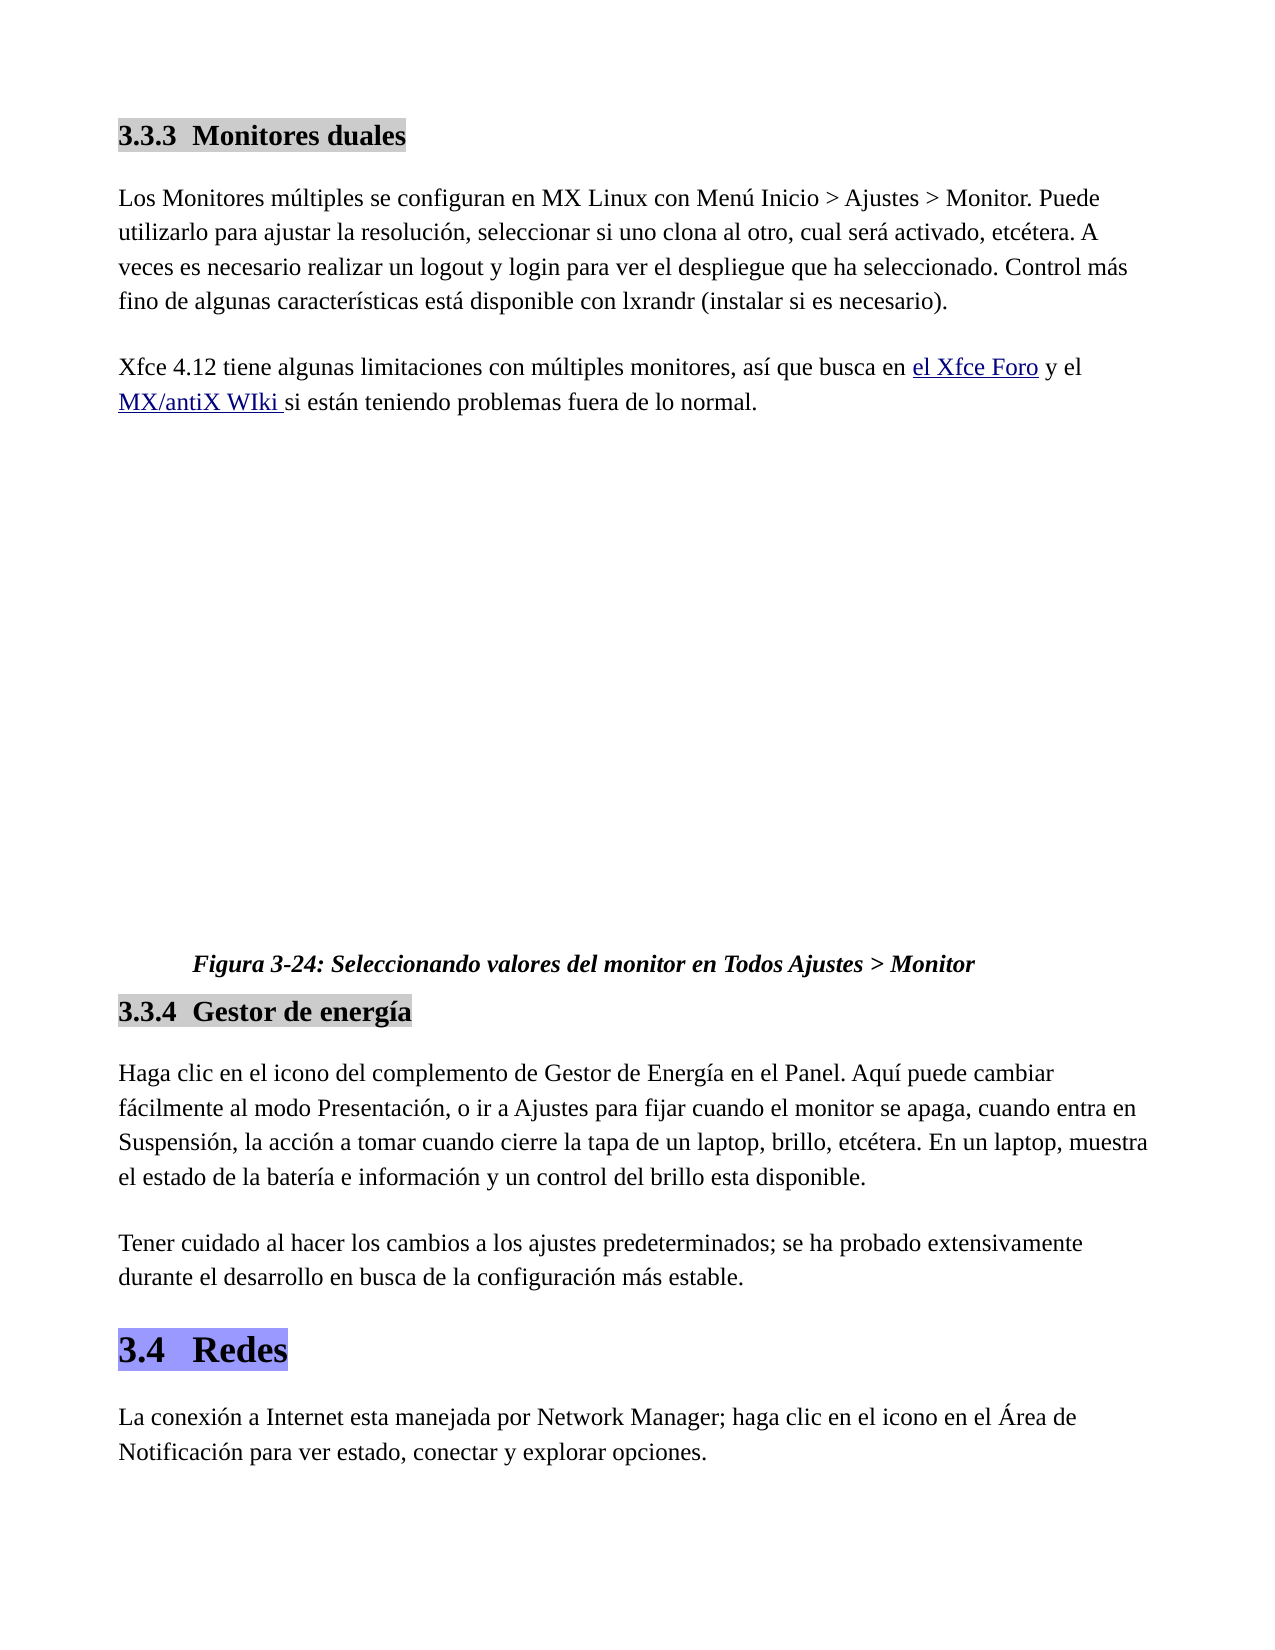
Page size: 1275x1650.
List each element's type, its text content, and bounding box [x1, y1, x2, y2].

text Figura 3-24: Seleccionando valores del monitor en Todos Ajustes > Monitor [118, 949, 1157, 978]
text Xfce 4.12 tiene algunas limitaciones con múltiples monitores, así que busca en el Xfce Foro y el MX/antiX WIki si están teniendo problemas fuera de lo normal. [118, 352, 1157, 415]
subtitle 3.3.4 Gestor de energía [412, 994, 1157, 1027]
text Tener cuidado al hacer los cambios a los ajustes predeterminados; se ha probado extensivamente durante el desarrollo en busca de la configuración más estable. [118, 1228, 1157, 1291]
subtitle 3.4 Redes [288, 1328, 1157, 1371]
text La conexión a Internet esta manejada por Network Manager; haga clic en el icono en el Área de Notificación para ver estado, conectar y explorar opciones. [118, 1402, 1157, 1466]
subtitle 3.3.3 Monitores duales [406, 118, 1157, 152]
text Haga clic en el icono del complemento de Gestor de Energía en el Panel. Aquí puede cambiar fácilmente al modo Presentación, o ir a Ajustes para fijar cuando el monitor se apaga, cuando entra en Suspensión, la acción a tomar cuando cierre la tapa de un laptop, brillo, etcétera. En un laptop, muestra el estado de la batería e información y un control del brillo esta disponible. [118, 1058, 1157, 1191]
text Los Monitores múltiples se configuran en MX Linux con Menú Inicio > Ajustes > Monitor. Puede utilizarlo para ajustar la resolución, seleccionar si uno clona al otro, cual será activado, etcétera. A veces es necesario realizar un logout y login para ver el despliegue que ha seleccionado. Control más fino de algunas características está disponible con lxrandr (instalar si es necesario). [118, 183, 1157, 315]
